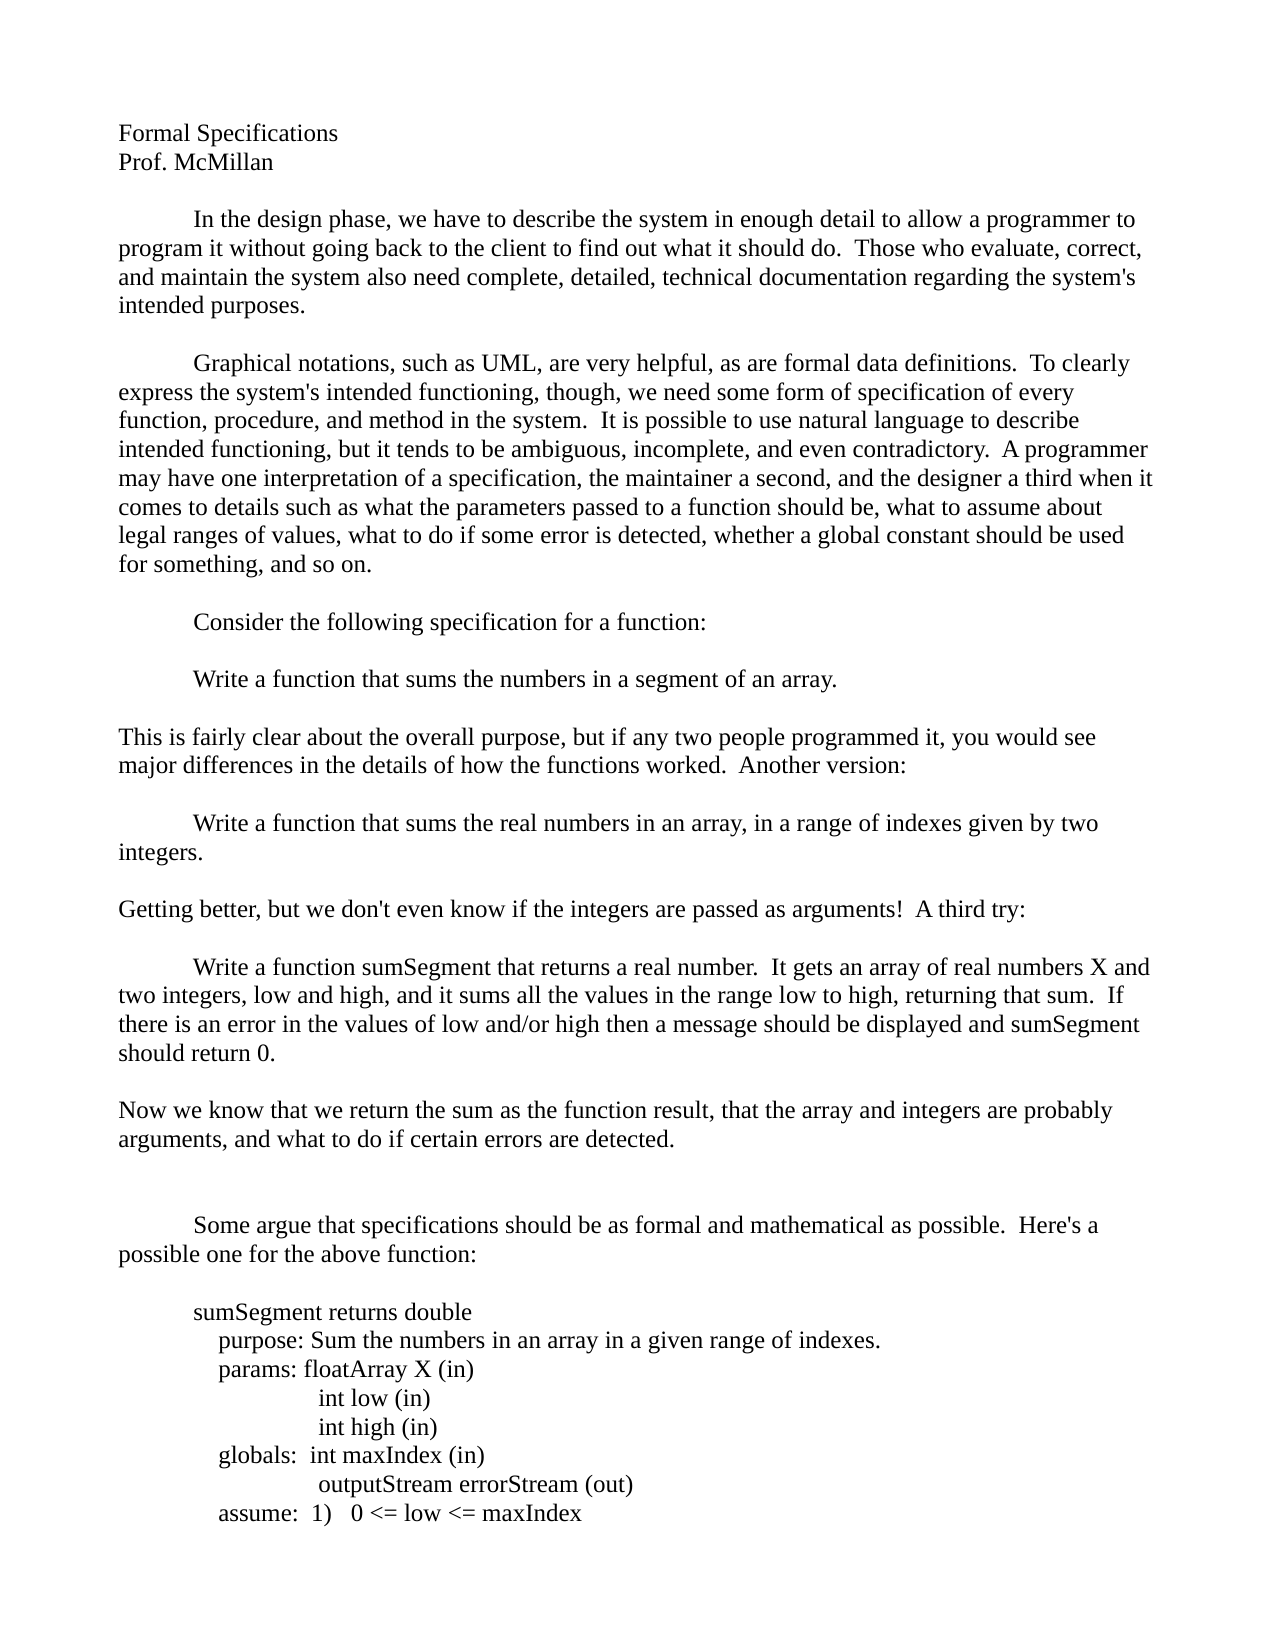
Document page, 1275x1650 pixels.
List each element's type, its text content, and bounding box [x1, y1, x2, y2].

text outputStream errorStream (out) [118, 1469, 1157, 1498]
text globals: int maxIndex (in) [118, 1441, 1157, 1469]
text assume: 1) 0 <= low <= maxIndex [118, 1498, 1157, 1527]
text Now we know that we return the sum as the function result, that the array and integers are probably arguments, and what to do if certain errors are detected. [118, 1096, 1157, 1153]
text params: floatArray X (in) [118, 1354, 1157, 1383]
text This is fairly clear about the overall purpose, but if any two people programmed it, you would see major differences in the details of how the functions worked. Another version: [118, 722, 1157, 779]
text int high (in) [118, 1412, 1157, 1441]
text sumSegment returns double [118, 1297, 1157, 1326]
text Getting better, but we don't even know if the integers are passed as arguments! A third try: [118, 894, 1157, 923]
text purpose: Sum the numbers in an array in a given range of indexes. [118, 1326, 1157, 1354]
text Formal Specifications [118, 118, 1157, 147]
text Consider the following specification for a function: [118, 607, 1157, 636]
text Some argue that specifications should be as formal and mathematical as possible. Here's a possible one for the above function: [118, 1211, 1157, 1268]
text Graphical notations, such as UML, are very helpful, as are formal data definitions. To clearly express the system's intended functioning, though, we need some form of specification of every function, procedure, and method in the system. It is possible to use natural language to describe intended functioning, but it tends to be ambiguous, incomplete, and even contradictory. A programmer may have one interpretation of a specification, the maintainer a second, and the designer a third when it comes to details such as what the parameters passed to a function should be, what to assume about legal ranges of values, what to do if some error is detected, whether a global constant should be used for something, and so on. [118, 348, 1157, 578]
text Prof. McMillan [118, 147, 1157, 176]
text Write a function sumSegment that returns a real number. It gets an array of real numbers X and two integers, low and high, and it sums all the values in the range low to high, returning that sum. If there is an error in the values of low and/or high then a message should be displayed and sumSegment should return 0. [118, 952, 1157, 1067]
text int low (in) [118, 1383, 1157, 1412]
text Write a function that sums the real numbers in an array, in a range of indexes given by two integers. [118, 808, 1157, 866]
text Write a function that sums the numbers in a segment of an array. [118, 664, 1157, 693]
text In the design phase, we have to describe the system in enough detail to allow a programmer to program it without going back to the client to find out what it should do. Those who evaluate, correct, and maintain the system also need complete, detailed, technical documentation regarding the system's intended purposes. [118, 204, 1157, 319]
